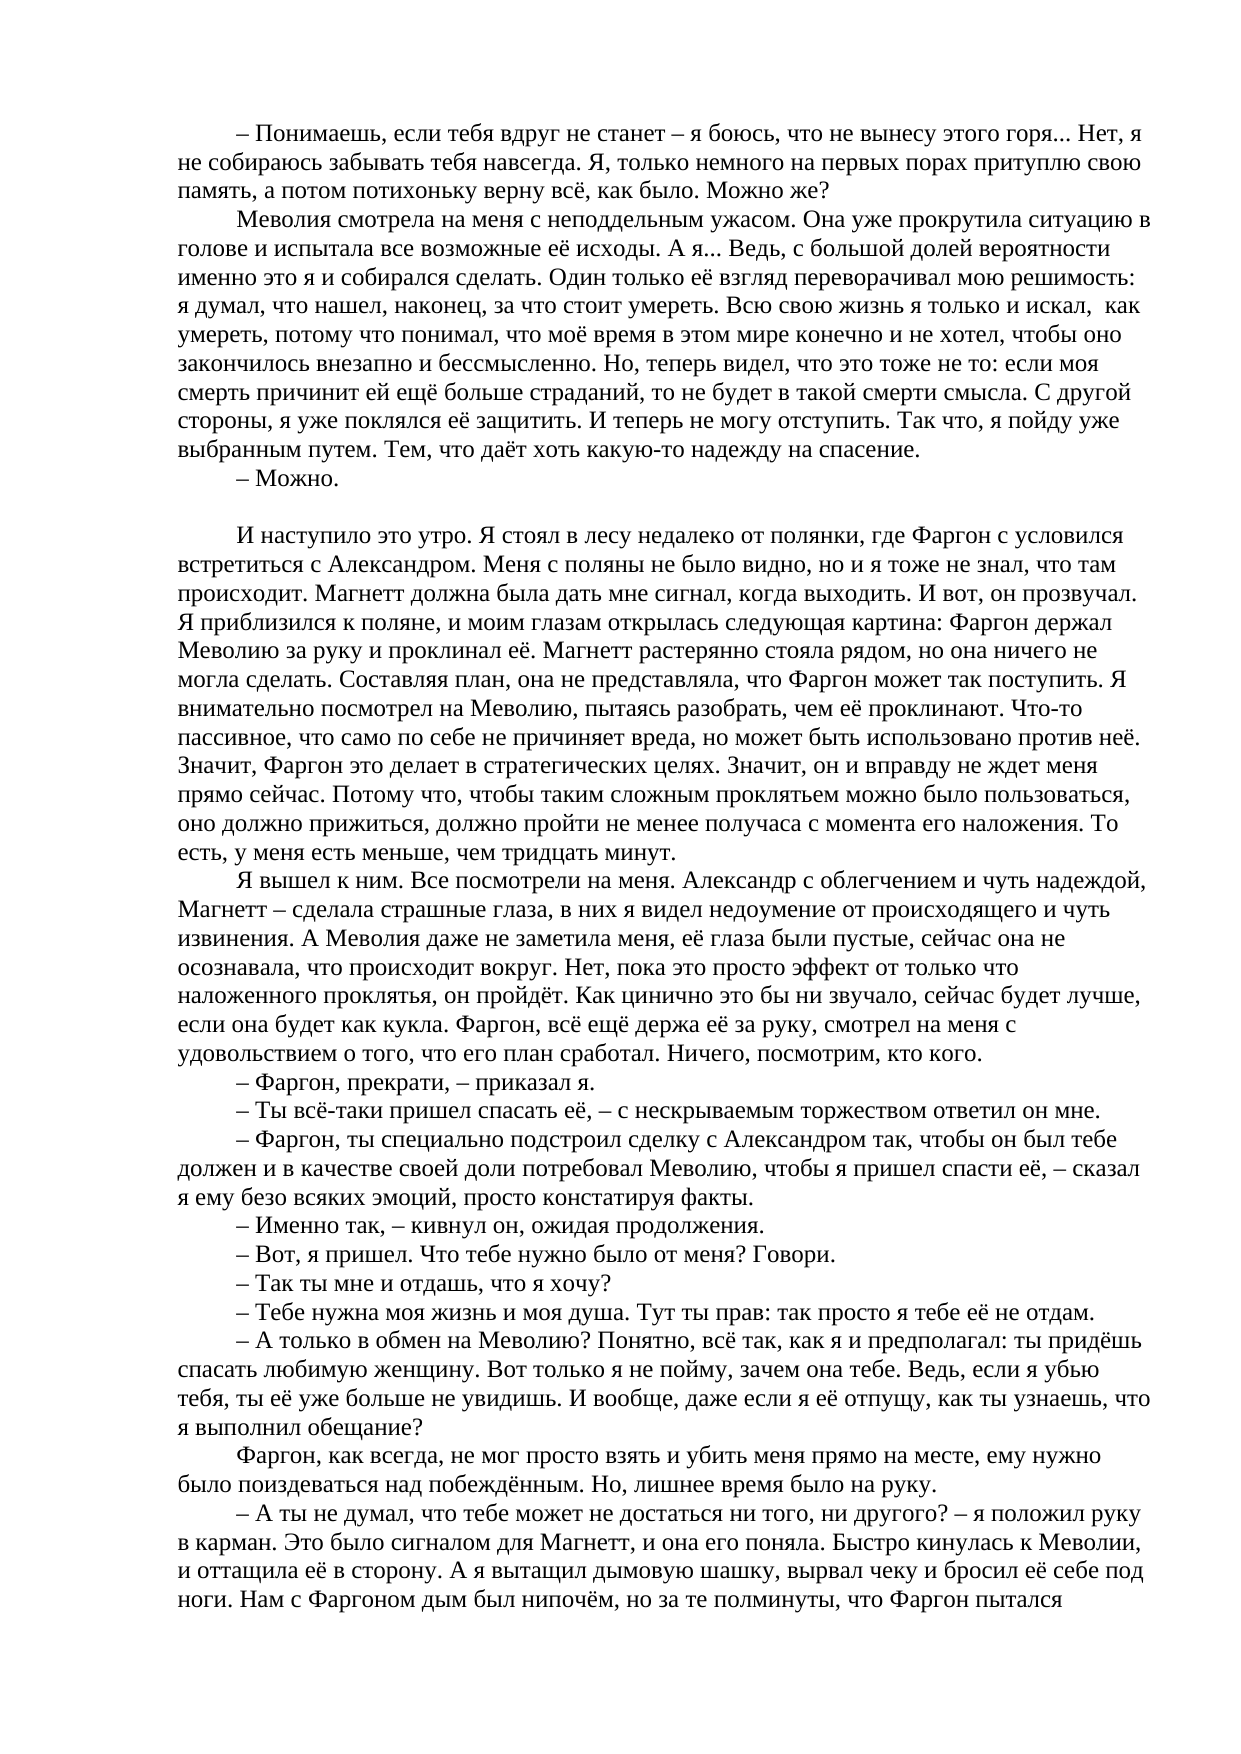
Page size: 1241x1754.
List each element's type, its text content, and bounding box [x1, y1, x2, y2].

text – Понимаешь, если тебя вдруг не станет – я боюсь, что не вынесу этого горя... Нет, я не собираюсь забывать тебя навсегда. Я, только немного на первых порах притуплю свою память, а потом потихоньку верну всё, как было. Можно же? [177, 118, 1152, 204]
text Фаргон, как всегда, не мог просто взять и убить меня прямо на месте, ему нужно было поиздеваться над побеждённым. Но, лишнее время было на руку. [177, 1441, 1152, 1498]
text Меволия смотрела на меня с неподдельным ужасом. Она уже прокрутила ситуацию в голове и испытала все возможные её исходы. А я... Ведь, с большой долей вероятности именно это я и собирался сделать. Один только её взгляд переворачивал мою решимость: я думал, что нашел, наконец, за что стоит умереть. Всю свою жизнь я только и искал, как умереть, потому что понимал, что моё время в этом мире конечно и не хотел, чтобы оно закончилось внезапно и бессмысленно. Но, теперь видел, что это тоже не то: если моя смерть причинит ей ещё больше страданий, то не будет в такой смерти смысла. С другой стороны, я уже поклялся её защитить. И теперь не могу отступить. Так что, я пойду уже выбранным путем. Тем, что даёт хоть какую-то надежду на спасение. [177, 204, 1152, 463]
text – Фаргон, прекрати, – приказал я. [177, 1067, 1152, 1096]
text – А только в обмен на Меволию? Понятно, всё так, как я и предполагал: ты придёшь спасать любимую женщину. Вот только я не пойму, зачем она тебе. Ведь, если я убью тебя, ты её уже больше не увидишь. И вообще, даже если я её отпущу, как ты узнаешь, что я выполнил обещание? [177, 1326, 1152, 1441]
text – Фаргон, ты специально подстроил сделку с Александром так, чтобы он был тебе должен и в качестве своей доли потребовал Меволию, чтобы я пришел спасти её, – сказал я ему безо всяких эмоций, просто констатируя факты. [177, 1124, 1152, 1211]
text Я вышел к ним. Все посмотрели на меня. Александр с облегчением и чуть надеждой, Магнетт – сделала страшные глаза, в них я видел недоумение от происходящего и чуть извинения. А Меволия даже не заметила меня, её глаза были пустые, сейчас она не осознавала, что происходит вокруг. Нет, пока это просто эффект от только что наложенного проклятья, он пройдёт. Как цинично это бы ни звучало, сейчас будет лучше, если она будет как кукла. Фаргон, всё ещё держа её за руку, смотрел на меня с удовольствием о того, что его план сработал. Ничего, посмотрим, кто кого. [177, 866, 1152, 1067]
text – Так ты мне и отдашь, что я хочу? [177, 1268, 1152, 1297]
text – Именно так, – кивнул он, ожидая продолжения. [177, 1211, 1152, 1239]
text – Тебе нужна моя жизнь и моя душа. Тут ты прав: так просто я тебе её не отдам. [177, 1297, 1152, 1326]
text И наступило это утро. Я стоял в лесу недалеко от полянки, где Фаргон с условился встретиться с Александром. Меня с поляны не было видно, но и я тоже не знал, что там происходит. Магнетт должна была дать мне сигнал, когда выходить. И вот, он прозвучал. Я приблизился к поляне, и моим глазам открылась следующая картина: Фаргон держал Меволию за руку и проклинал её. Магнетт растерянно стояла рядом, но она ничего не могла сделать. Составляя план, она не представляла, что Фаргон может так поступить. Я внимательно посмотрел на Меволию, пытаясь разобрать, чем её проклинают. Что-то пассивное, что само по себе не причиняет вреда, но может быть использовано против неё. Значит, Фаргон это делает в стратегических целях. Значит, он и вправду не ждет меня прямо сейчас. Потому что, чтобы таким сложным проклятьем можно было пользоваться, оно должно прижиться, должно пройти не менее получаса с момента его наложения. То есть, у меня есть меньше, чем тридцать минут. [177, 521, 1152, 866]
text – Вот, я пришел. Что тебе нужно было от меня? Говори. [177, 1239, 1152, 1268]
text – А ты не думал, что тебе может не достаться ни того, ни другого? – я положил руку в карман. Это было сигналом для Магнетт, и она его поняла. Быстро кинулась к Меволии, и оттащила её в сторону. А я вытащил дымовую шашку, вырвал чеку и бросил её себе под ноги. Нам с Фаргоном дым был нипочём, но за те полминуты, что Фаргон пытался [177, 1498, 1152, 1613]
text – Ты всё-таки пришел спасать её, – с нескрываемым торжеством ответил он мне. [177, 1096, 1152, 1124]
text – Можно. [177, 463, 1152, 492]
